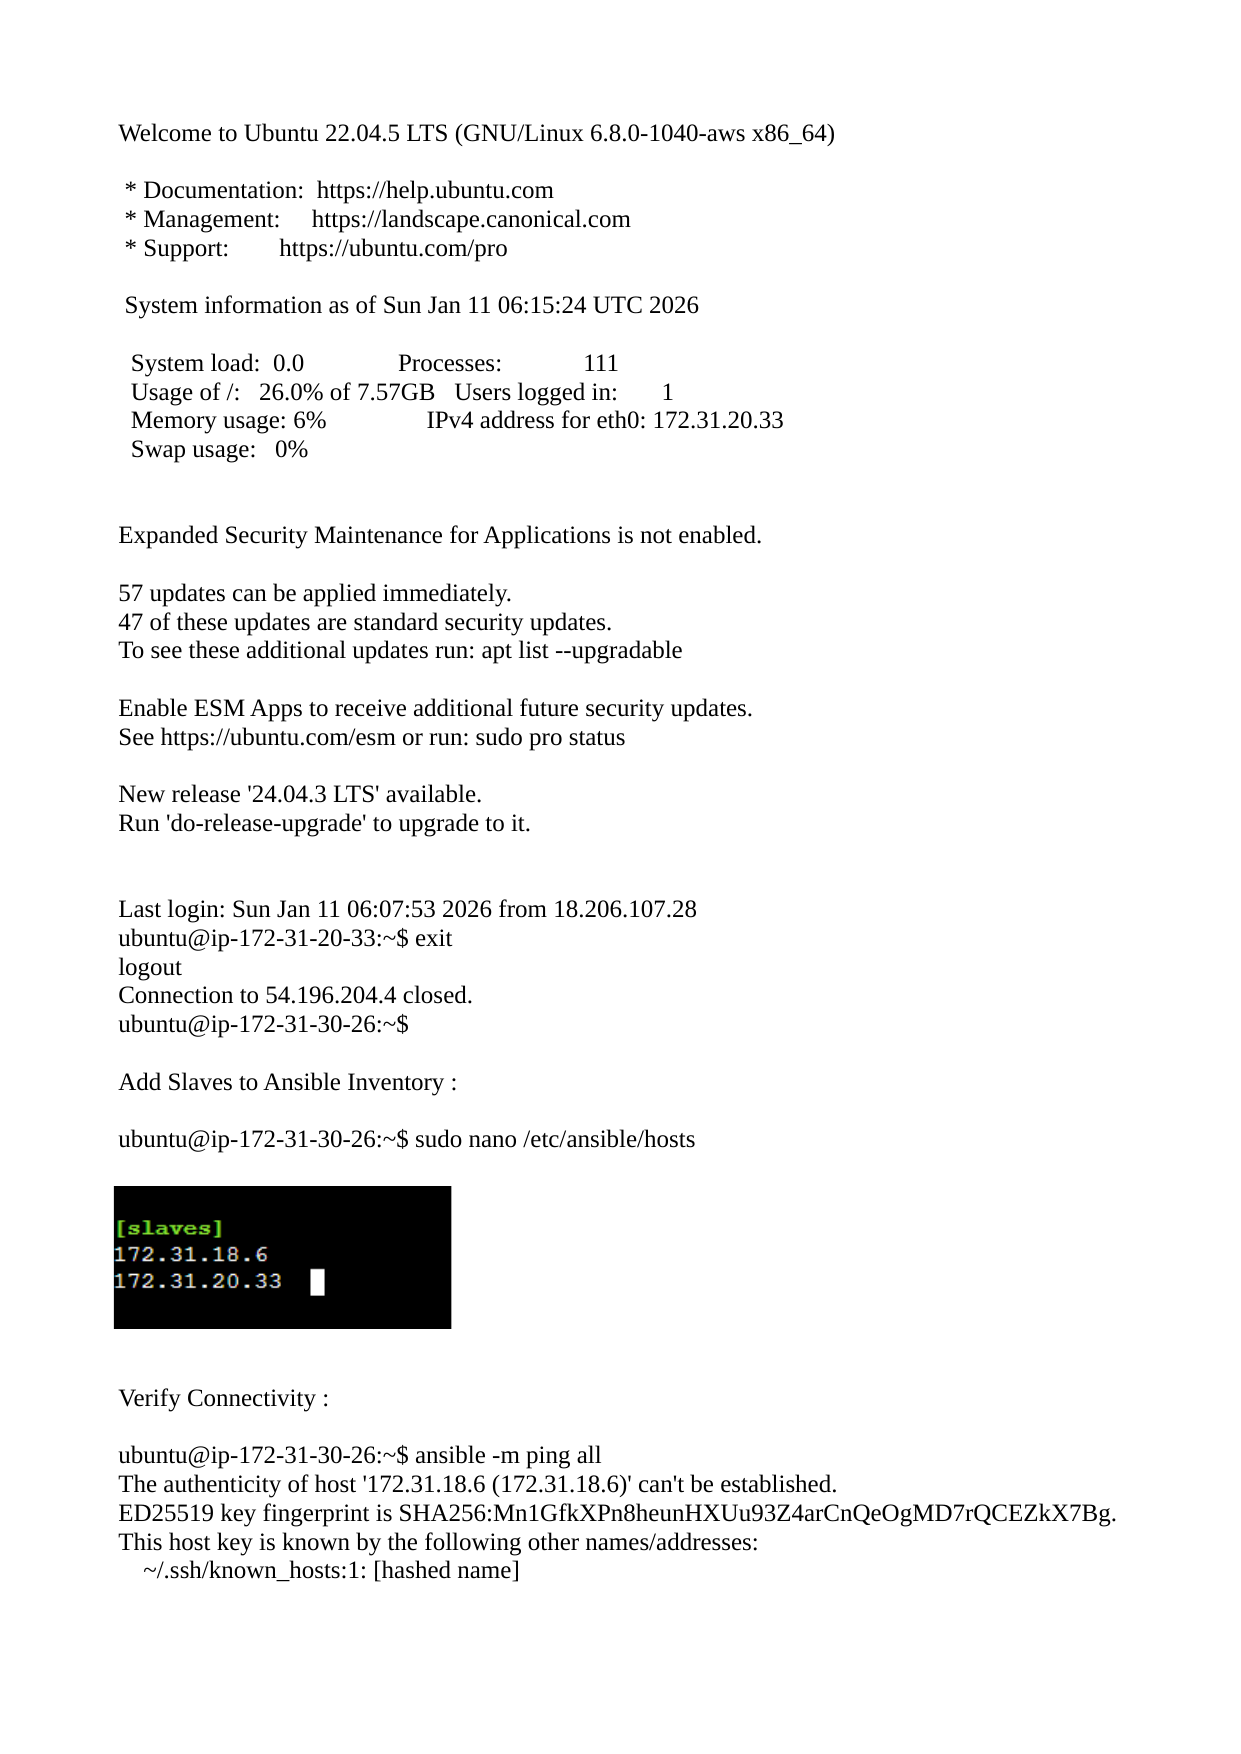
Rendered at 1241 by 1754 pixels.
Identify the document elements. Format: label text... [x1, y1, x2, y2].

text ubuntu@ip-172-31-30-26:~$ [118, 1009, 1122, 1038]
text logout [118, 952, 1122, 981]
text Expanded Security Maintenance for Applications is not enabled. [118, 521, 1122, 549]
text Add Slaves to Ansible Inventory : [118, 1067, 1122, 1096]
text Enable ESM Apps to receive additional future security updates. [118, 693, 1122, 722]
text ubuntu@ip-172-31-30-26:~$ sudo nano /etc/ansible/hosts [118, 1124, 1122, 1153]
text This host key is known by the following other names/addresses: [118, 1527, 1122, 1556]
text Swap usage: 0% [118, 434, 1122, 463]
text New release '24.04.3 LTS' available. [118, 779, 1122, 808]
text * Management: https://landscape.canonical.com [118, 204, 1122, 233]
text ubuntu@ip-172-31-30-26:~$ ansible -m ping all [118, 1441, 1122, 1469]
text Welcome to Ubuntu 22.04.5 LTS (GNU/Linux 6.8.0-1040-aws x86_64) [118, 118, 1122, 147]
picture [113, 1186, 452, 1329]
text ubuntu@ip-172-31-20-33:~$ exit [118, 923, 1122, 952]
text Connection to 54.196.204.4 closed. [118, 981, 1122, 1009]
text System information as of Sun Jan 11 06:15:24 UTC 2026 [118, 291, 1122, 319]
text ~/.ssh/known_hosts:1: [hashed name] [118, 1556, 1122, 1584]
text Verify Connectivity : [118, 1383, 1122, 1412]
text 57 updates can be applied immediately. [118, 578, 1122, 607]
text Run 'do-release-upgrade' to upgrade to it. [118, 808, 1122, 837]
text ED25519 key fingerprint is SHA256:Mn1GfkXPn8heunHXUu93Z4arCnQeOgMD7rQCEZkX7Bg. [118, 1498, 1122, 1527]
text * Documentation: https://help.ubuntu.com [118, 176, 1122, 204]
text System load: 0.0 Processes: 111 [118, 348, 1122, 377]
text * Support: https://ubuntu.com/pro [118, 233, 1122, 262]
text Memory usage: 6% IPv4 address for eth0: 172.31.20.33 [118, 406, 1122, 434]
text Usage of /: 26.0% of 7.57GB Users logged in: 1 [118, 377, 1122, 406]
text 47 of these updates are standard security updates. [118, 607, 1122, 636]
text The authenticity of host '172.31.18.6 (172.31.18.6)' can't be established. [118, 1469, 1122, 1498]
text To see these additional updates run: apt list --upgradable [118, 636, 1122, 664]
text Last login: Sun Jan 11 06:07:53 2026 from 18.206.107.28 [118, 894, 1122, 923]
text See https://ubuntu.com/esm or run: sudo pro status [118, 722, 1122, 751]
